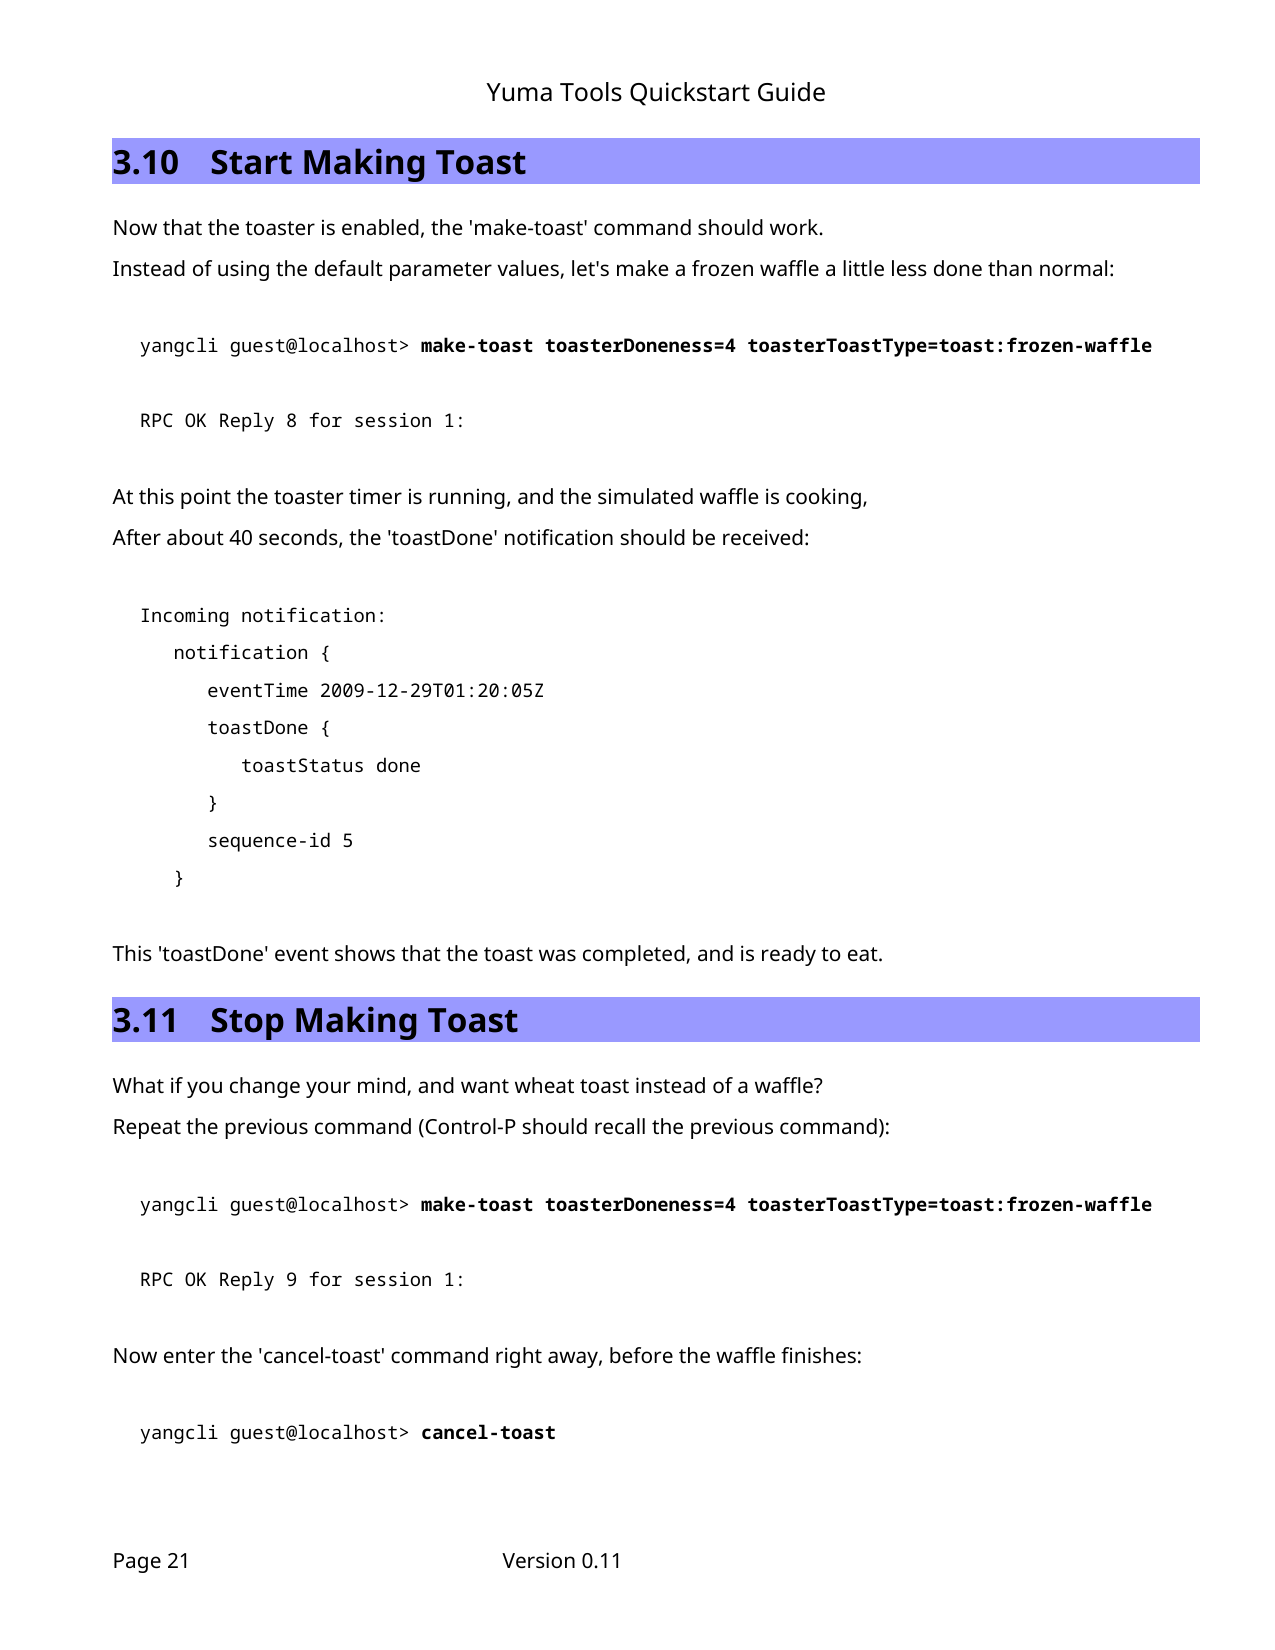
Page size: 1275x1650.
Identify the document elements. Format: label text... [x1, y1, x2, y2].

text yangcli guest@localhost> make-toast toasterDoneness=4 toasterToastType=toast:frozen-waffle [139, 1191, 1200, 1216]
text notification { [139, 639, 1200, 665]
text yangcli guest@localhost> make-toast toasterDoneness=4 toasterToastType=toast:frozen-waffle [139, 332, 1200, 358]
text Instead of using the default parameter values, let's make a frozen waffle a little less done than normal: [112, 254, 1200, 282]
text Now that the toaster is enabled, the 'make-toast' command should work. [112, 213, 1200, 242]
text What if you change your mind, and want wheat toast instead of a waffle? [112, 1072, 1200, 1100]
text At this point the toaster timer is running, and the simulated waffle is cooking, [112, 482, 1200, 511]
text yangcli guest@localhost> cancel-toast [139, 1419, 1200, 1445]
text Now enter the 'cancel-toast' command right away, before the waffle finishes: [112, 1341, 1200, 1369]
text toastDone { [139, 714, 1200, 740]
text toastStatus done [139, 752, 1200, 777]
text RPC OK Reply 9 for session 1: [139, 1266, 1200, 1291]
text Incoming notification: [139, 602, 1200, 627]
subtitle Start Making Toast [112, 138, 1200, 184]
text } [139, 789, 1200, 815]
subtitle Stop Making Toast [112, 997, 1200, 1042]
text } [139, 864, 1200, 890]
text RPC OK Reply 8 for session 1: [139, 407, 1200, 433]
text After about 40 seconds, the 'toastDone' notification should be received: [112, 523, 1200, 552]
text This 'toastDone' event shows that the toast was completed, and is ready to eat. [112, 939, 1200, 968]
text eventTime 2009-12-29T01:20:05Z [139, 677, 1200, 702]
text sequence-id 5 [139, 827, 1200, 852]
text Repeat the previous command (Control-P should recall the previous command): [112, 1112, 1200, 1141]
